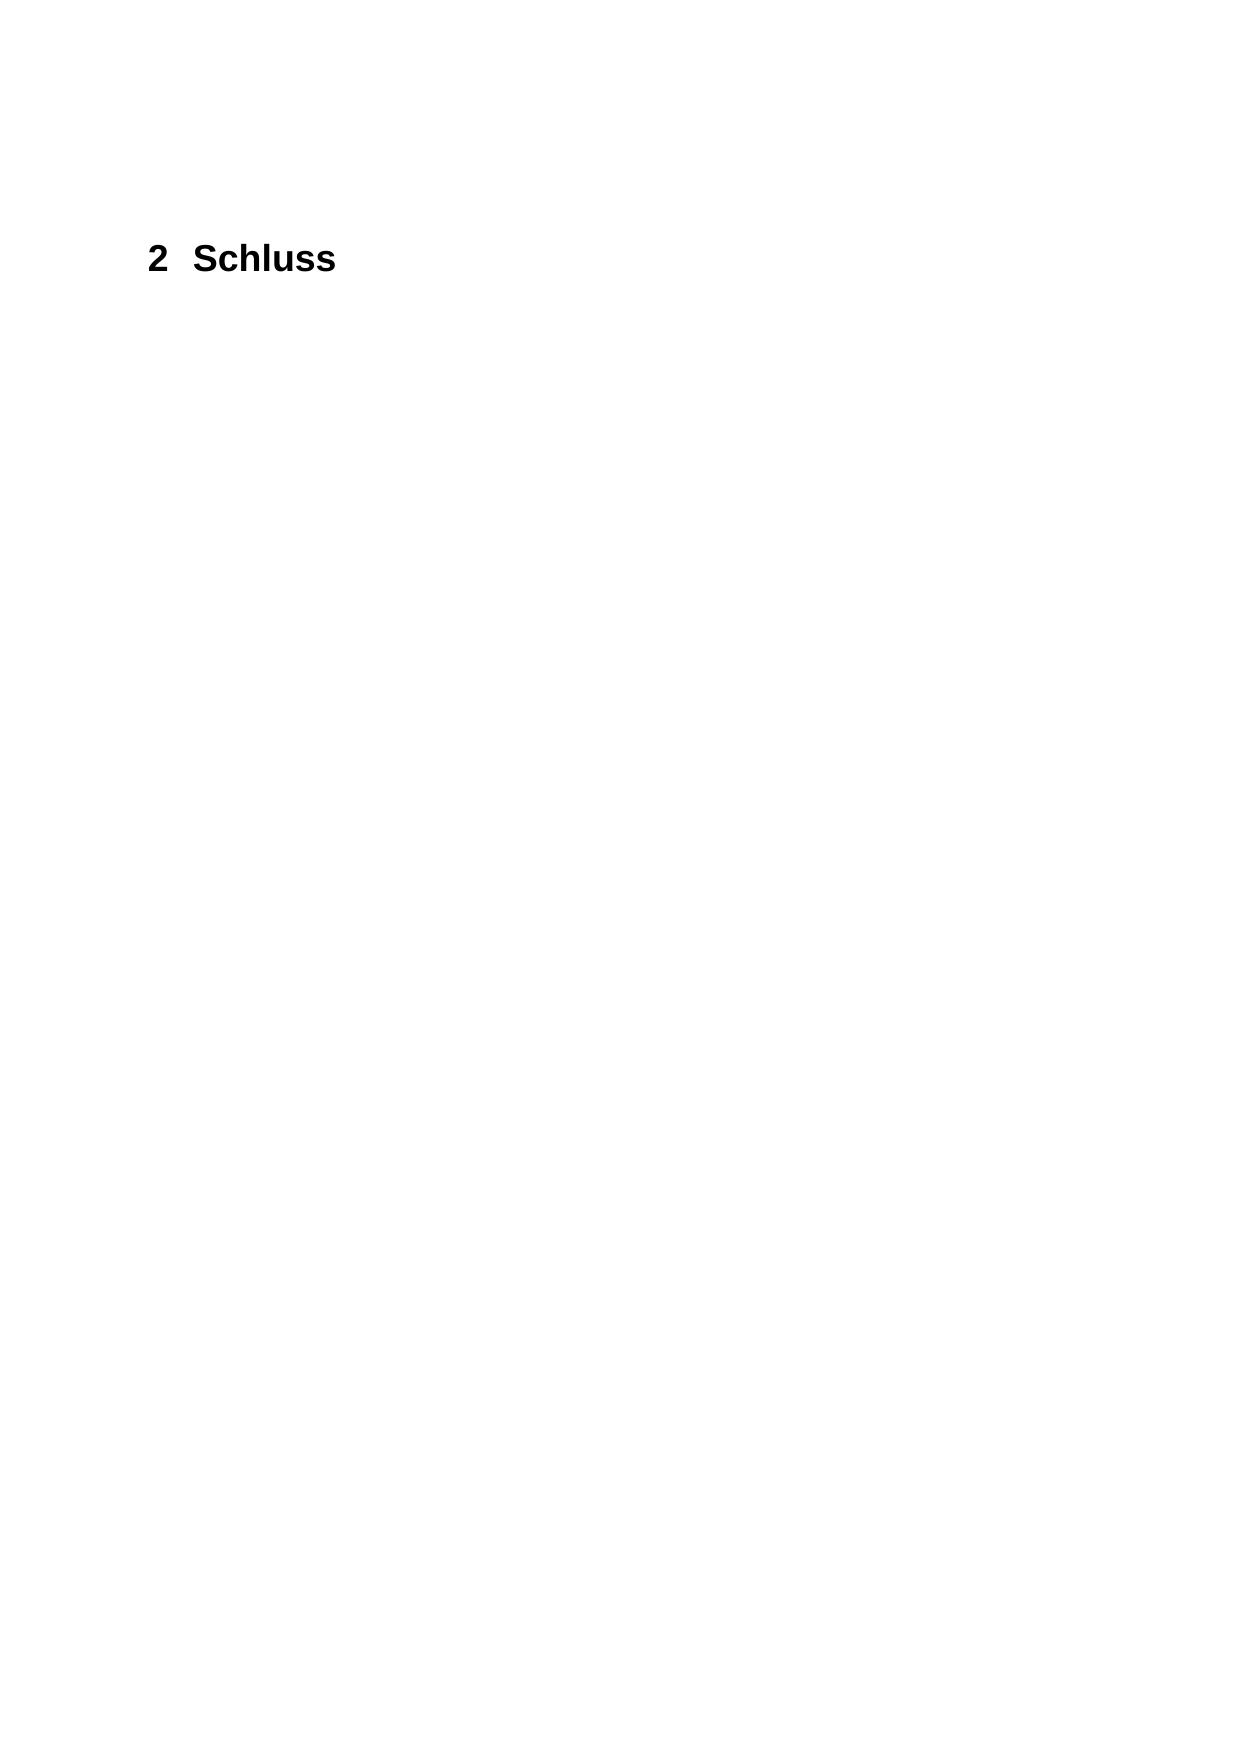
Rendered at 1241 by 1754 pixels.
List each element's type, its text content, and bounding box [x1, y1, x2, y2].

subtitle Schluss [148, 236, 1092, 279]
